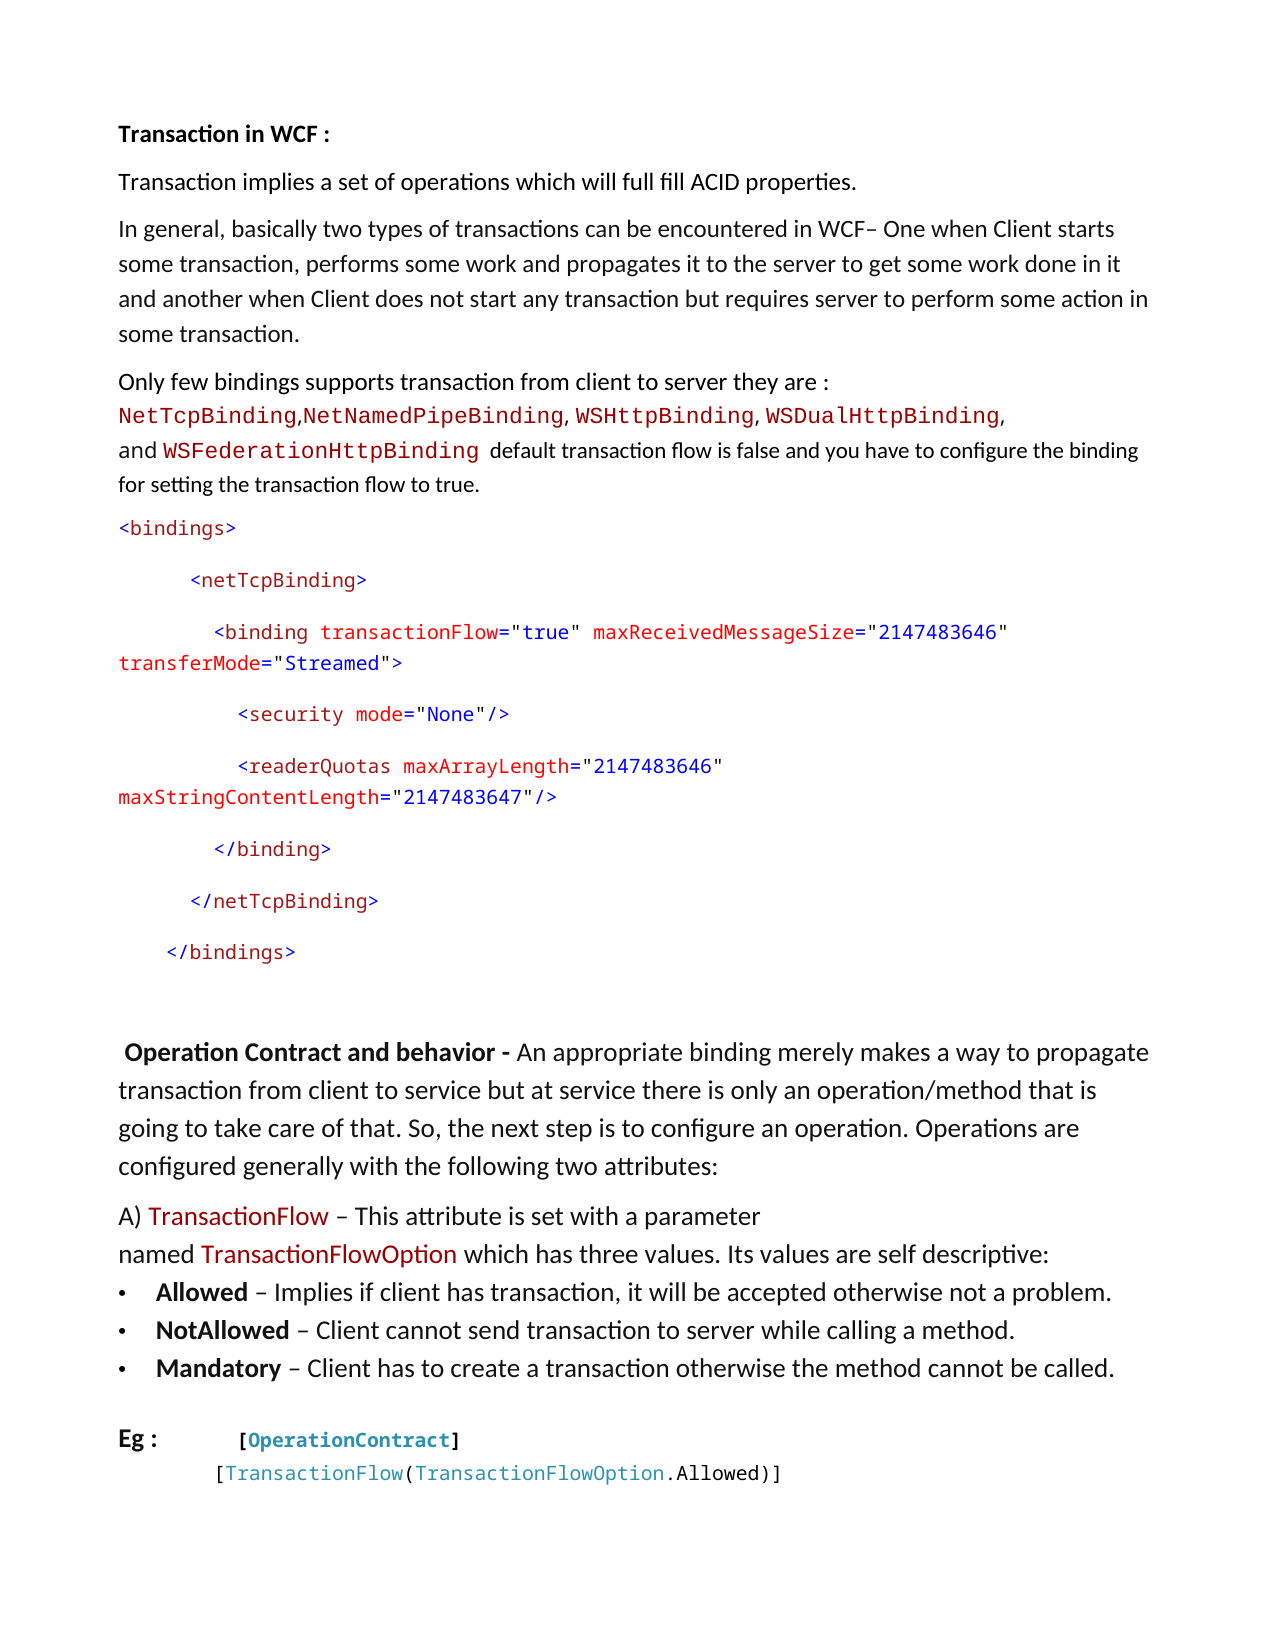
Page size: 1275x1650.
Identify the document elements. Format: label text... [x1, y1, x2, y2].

text Transaction implies a set of operations which will full fill ACID properties. [118, 166, 1157, 196]
text Only few bindings supports transaction from client to server they are : NetTcpBinding,NetNamedPipeBinding, WSHttpBinding, WSDualHttpBinding, and WSFederationHttpBinding default transaction flow is false and you have to configure the binding for setting the transaction flow to true. [118, 366, 1157, 498]
text <bindings> [118, 514, 1157, 541]
text <binding transactionFlow="true" maxReceivedMessageSize="2147483646" transferMode="Streamed"> [118, 618, 1157, 676]
text <netTcpBinding> [118, 566, 1157, 593]
text In general, basically two types of transactions can be encountered in WCF– One when Client starts some transaction, performs some work and propagates it to the server to get some work done in it and another when Client does not start any transaction but requires server to perform some action in some transaction. [118, 213, 1157, 349]
text </bindings> [118, 939, 1157, 966]
text </netTcpBinding> [118, 887, 1157, 914]
text <security mode="None"/> [118, 701, 1157, 728]
text Transaction in WCF : [118, 118, 1157, 149]
list Mandatory – Client has to create a transaction otherwise the method cannot be called. [81, 1351, 1157, 1384]
text Operation Contract and behavior - An appropriate binding merely makes a way to propagate transaction from client to service but at service there is only an operation/method that is going to take care of that. So, the next step is to configure an operation. Operations are configured generally with the following two attributes: [118, 1035, 1157, 1182]
text <readerQuotas maxArrayLength="2147483646" maxStringContentLength="2147483647"/> [118, 752, 1157, 810]
text Eg : [OperationContract] [118, 1421, 1157, 1454]
text </binding> [118, 835, 1157, 862]
list NotAllowed – Client cannot send transaction to server while calling a method. [81, 1313, 1157, 1346]
list Allowed – Implies if client has transaction, it will be accepted otherwise not a problem. [81, 1275, 1157, 1308]
text [TransactionFlow(TransactionFlowOption.Allowed)] [118, 1459, 1157, 1486]
text A) TransactionFlow – This attribute is set with a parameter named TransactionFlowOption which has three values. Its values are self descriptive: [118, 1199, 1157, 1270]
